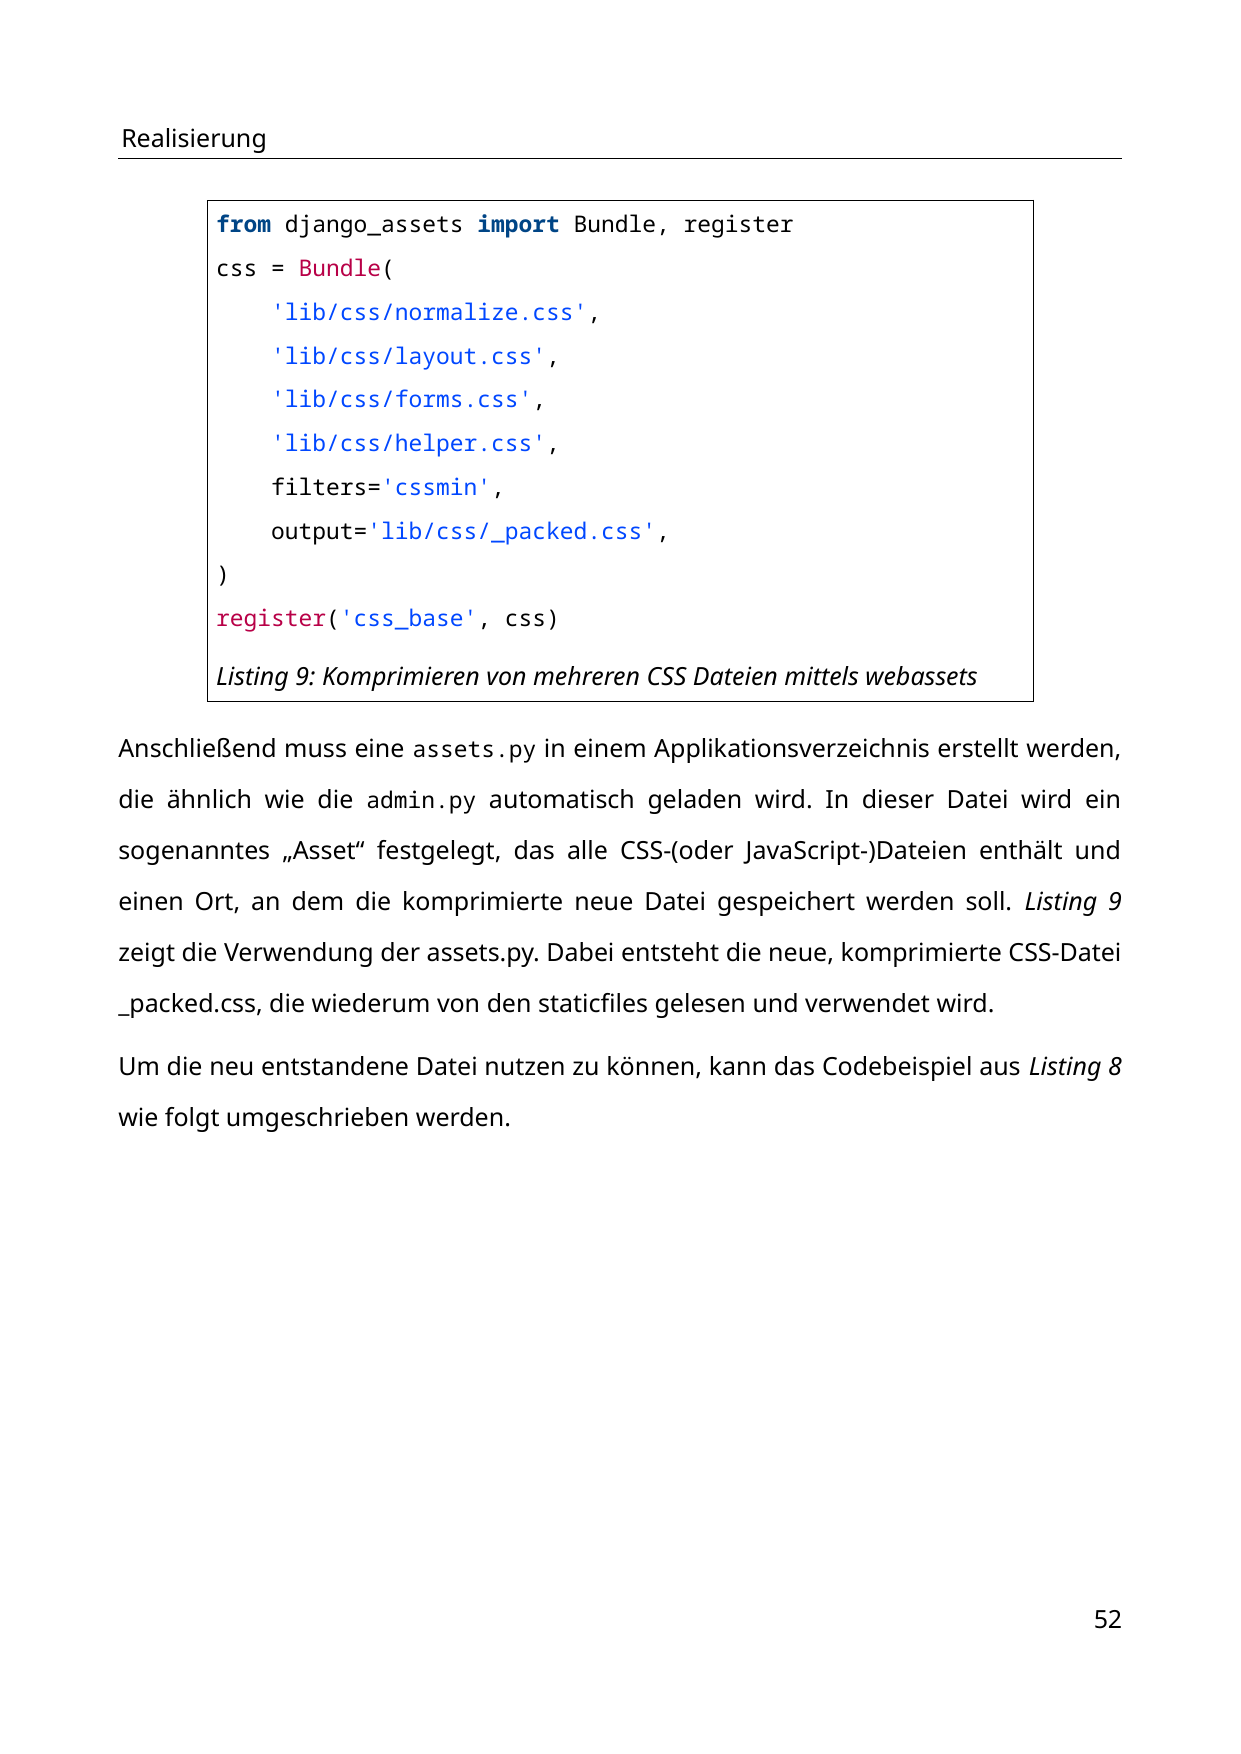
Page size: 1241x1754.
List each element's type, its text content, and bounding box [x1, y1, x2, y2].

text Anschließend muss eine assets.py in einem Applikationsverzeichnis erstellt werden, die ähnlich wie die admin.py automatisch geladen wird. In dieser Datei wird ein sogenanntes „Asset“ festgelegt, das alle CSS-(oder JavaScript-)Dateien enthält und einen Ort, an dem die komprimierte neue Datei gespeichert werden soll. Listing 9 zeigt die Verwendung der assets.py. Dabei entsteht die neue, komprimierte CSS-Datei _packed.css, die wiederum von den staticfiles gelesen und verwendet wird. [118, 188, 1122, 1019]
text css = Bundle( [216, 252, 1024, 283]
text 'lib/css/normalize.css', [216, 296, 1024, 327]
text output='lib/css/_packed.css', [216, 515, 1024, 546]
text ) [216, 558, 1024, 590]
text Um die neu entstandene Datei nutzen zu können, kann das Codebeispiel aus Listing 8 wie folgt umgeschrieben werden. [118, 1049, 1122, 1134]
text 'lib/css/forms.css', [216, 383, 1024, 415]
text from django_assets import Bundle, register [216, 208, 1024, 240]
text 'lib/css/helper.css', [216, 427, 1024, 458]
text register('css_base', css) [216, 602, 1024, 633]
text 'lib/css/layout.css', [216, 340, 1024, 371]
list Listing 9: Komprimieren von mehreren CSS Dateien mittels webassets [216, 658, 1024, 692]
text filters='cssmin', [216, 471, 1024, 502]
